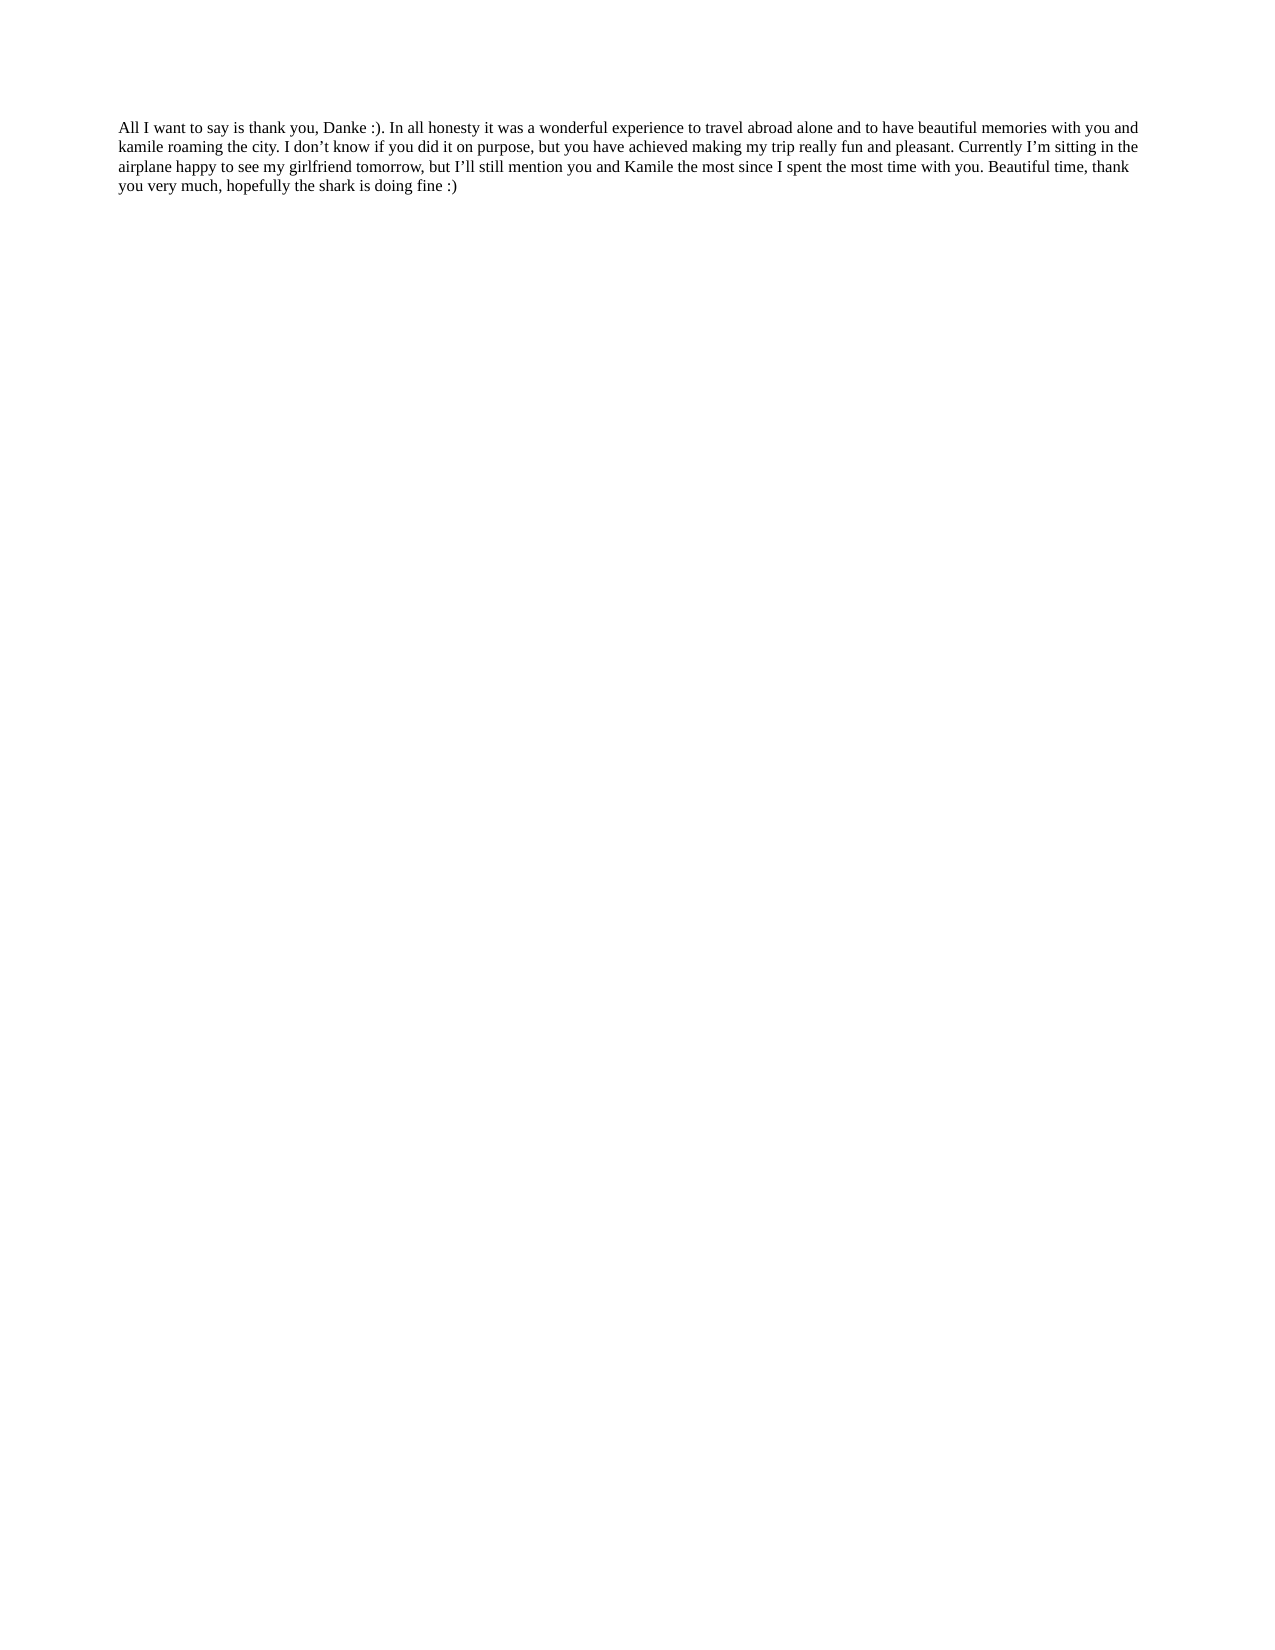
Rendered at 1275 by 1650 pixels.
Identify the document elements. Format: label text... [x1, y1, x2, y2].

text All I want to say is thank you, Danke :). In all honesty it was a wonderful experience to travel abroad alone and to have beautiful memories with you and kamile roaming the city. I don’t know if you did it on purpose, but you have achieved making my trip really fun and pleasant. Currently I’m sitting in the airplane happy to see my girlfriend tomorrow, but I’ll still mention you and Kamile the most since I spent the most time with you. Beautiful time, thank you very much, hopefully the shark is doing fine :) [118, 118, 1157, 195]
